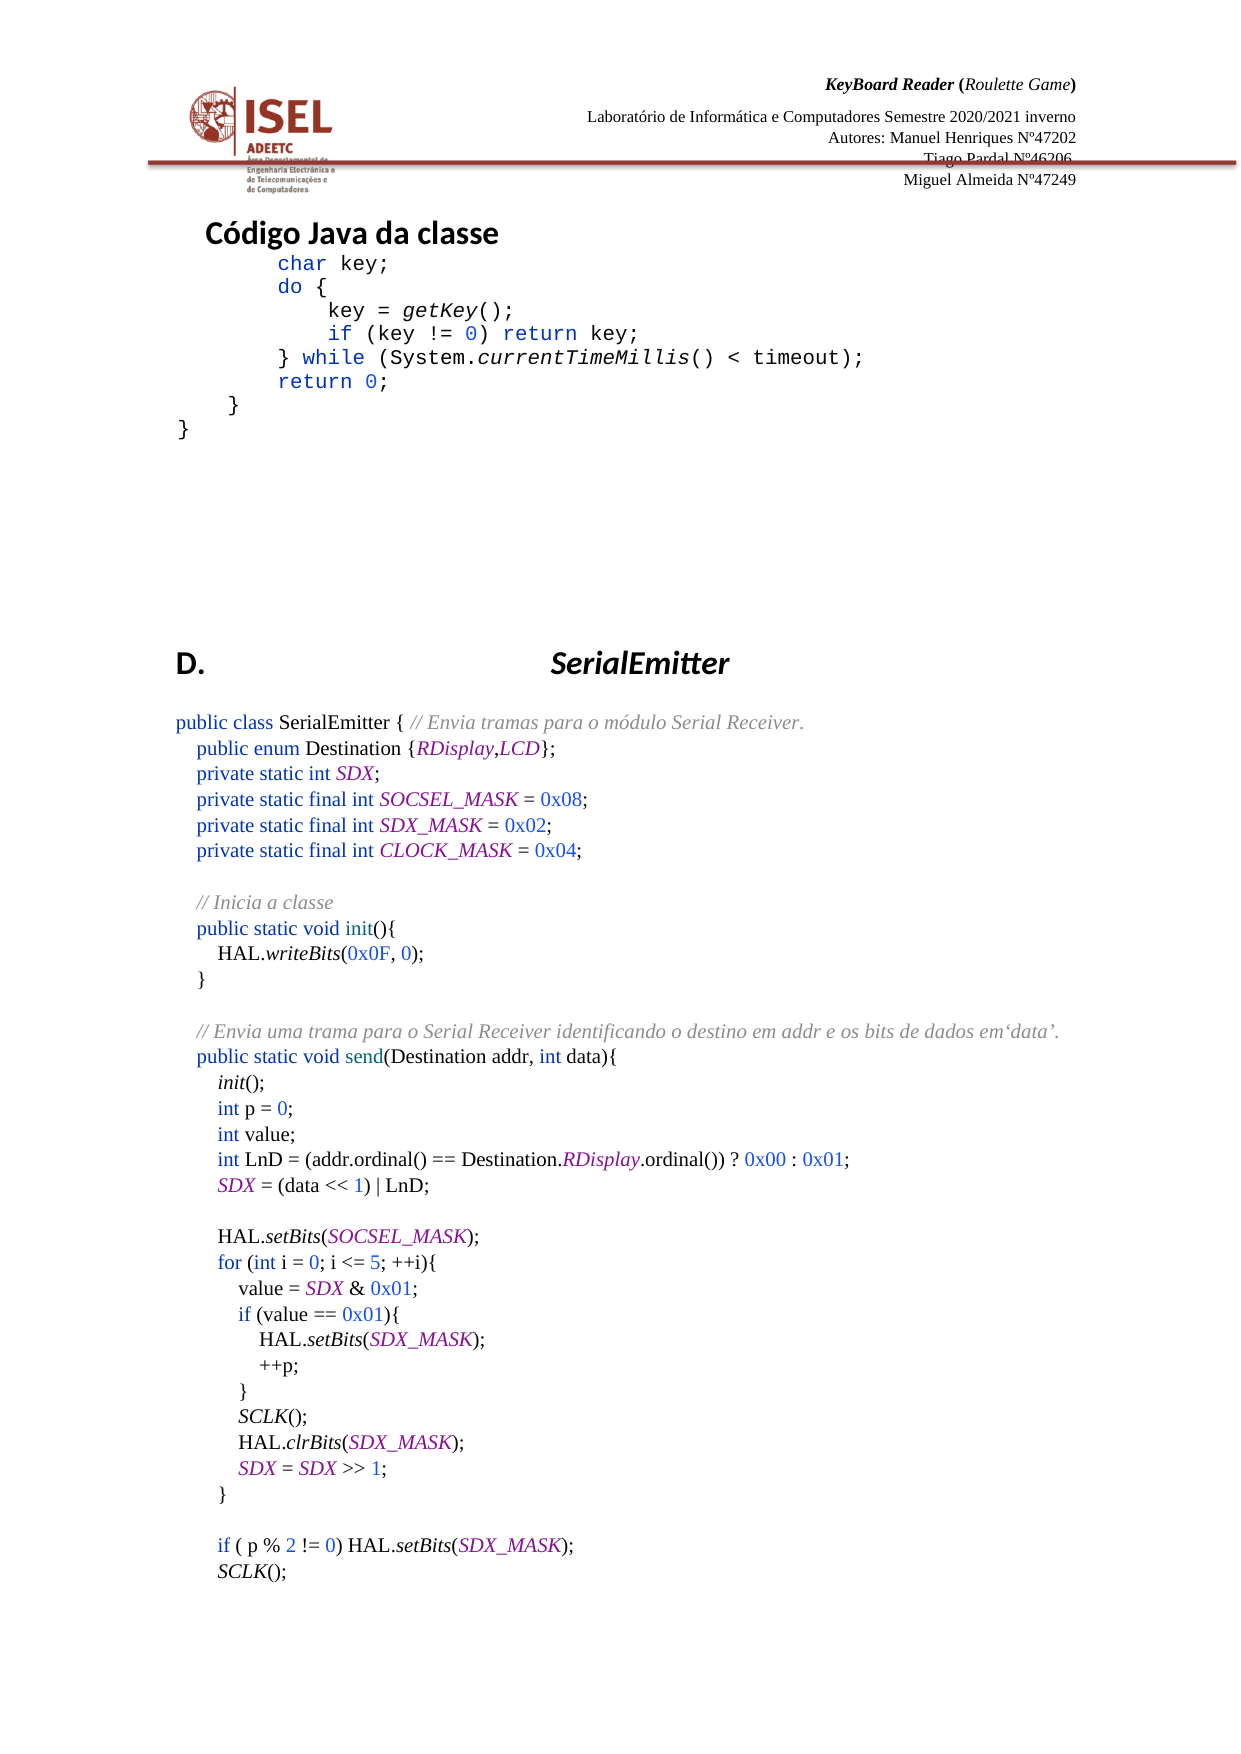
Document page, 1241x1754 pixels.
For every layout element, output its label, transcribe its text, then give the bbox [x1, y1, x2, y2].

text D. SerialEmitter public class SerialEmitter { // Envia tramas para o módulo Serial Receiver. public enum Destination {RDisplay,LCD}; private static int SDX; private static final int SOCSEL_MASK = 0x08; private static final int SDX_MASK = 0x02; private static final int CLOCK_MASK = 0x04; // Inicia a classe public static void init(){ HAL.writeBits(0x0F, 0); } // Envia uma trama para o Serial Receiver identificando o destino em addr e os bits de dados em‘data’. public static void send(Destination addr, int data){ init(); int p = 0; int value; int LnD = (addr.ordinal() == Destination.RDisplay.ordinal()) ? 0x00 : 0x01; SDX = (data << 1) | LnD; HAL.setBits(SOCSEL_MASK); for (int i = 0; i <= 5; ++i){ value = SDX & 0x01; if (value == 0x01){ HAL.setBits(SDX_MASK); ++p; } SCLK(); HAL.clrBits(SDX_MASK); SDX = SDX >> 1; } if ( p % 2 != 0) HAL.setBits(SDX_MASK); SCLK(); [176, 642, 1063, 1583]
text char key; do { key = getKey(); if (key != 0) return key; } while (System.currentTimeMillis() < timeout); return 0; } } [177, 252, 1063, 442]
